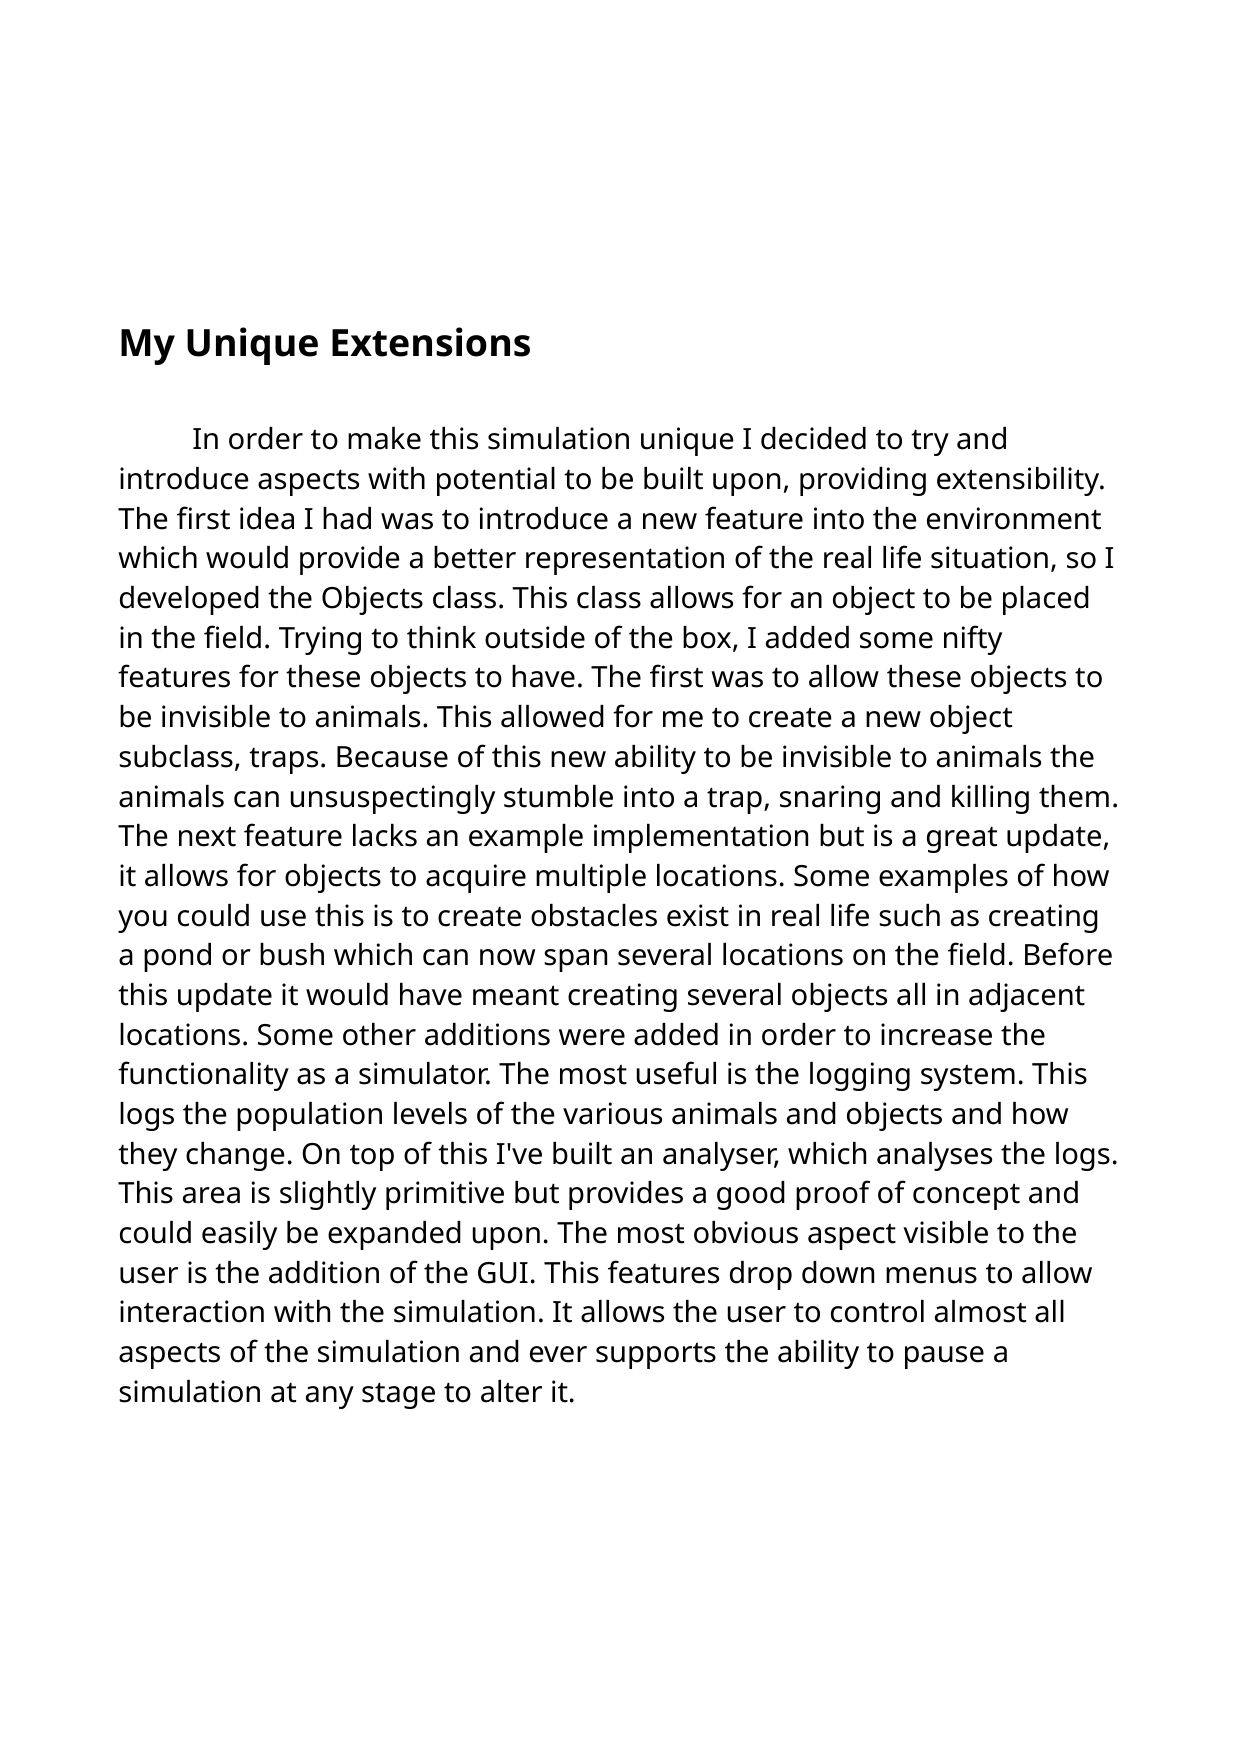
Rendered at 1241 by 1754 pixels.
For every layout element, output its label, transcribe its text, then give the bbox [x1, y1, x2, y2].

text My Unique Extensions [118, 317, 1122, 368]
text In order to make this simulation unique I decided to try and introduce aspects with potential to be built upon, providing extensibility. The first idea I had was to introduce a new feature into the environment which would provide a better representation of the real life situation, so I developed the Objects class. This class allows for an object to be placed in the field. Trying to think outside of the box, I added some nifty features for these objects to have. The first was to allow these objects to be invisible to animals. This allowed for me to create a new object subclass, traps. Because of this new ability to be invisible to animals the animals can unsuspectingly stumble into a trap, snaring and killing them. The next feature lacks an example implementation but is a great update, it allows for objects to acquire multiple locations. Some examples of how you could use this is to create obstacles exist in real life such as creating a pond or bush which can now span several locations on the field. Before this update it would have meant creating several objects all in adjacent locations. Some other additions were added in order to increase the functionality as a simulator. The most useful is the logging system. This logs the population levels of the various animals and objects and how they change. On top of this I've built an analyser, which analyses the logs. This area is slightly primitive but provides a good proof of concept and could easily be expanded upon. The most obvious aspect visible to the user is the addition of the GUI. This features drop down menus to allow interaction with the simulation. It allows the user to control almost all aspects of the simulation and ever supports the ability to pause a simulation at any stage to alter it. [118, 419, 1122, 1411]
